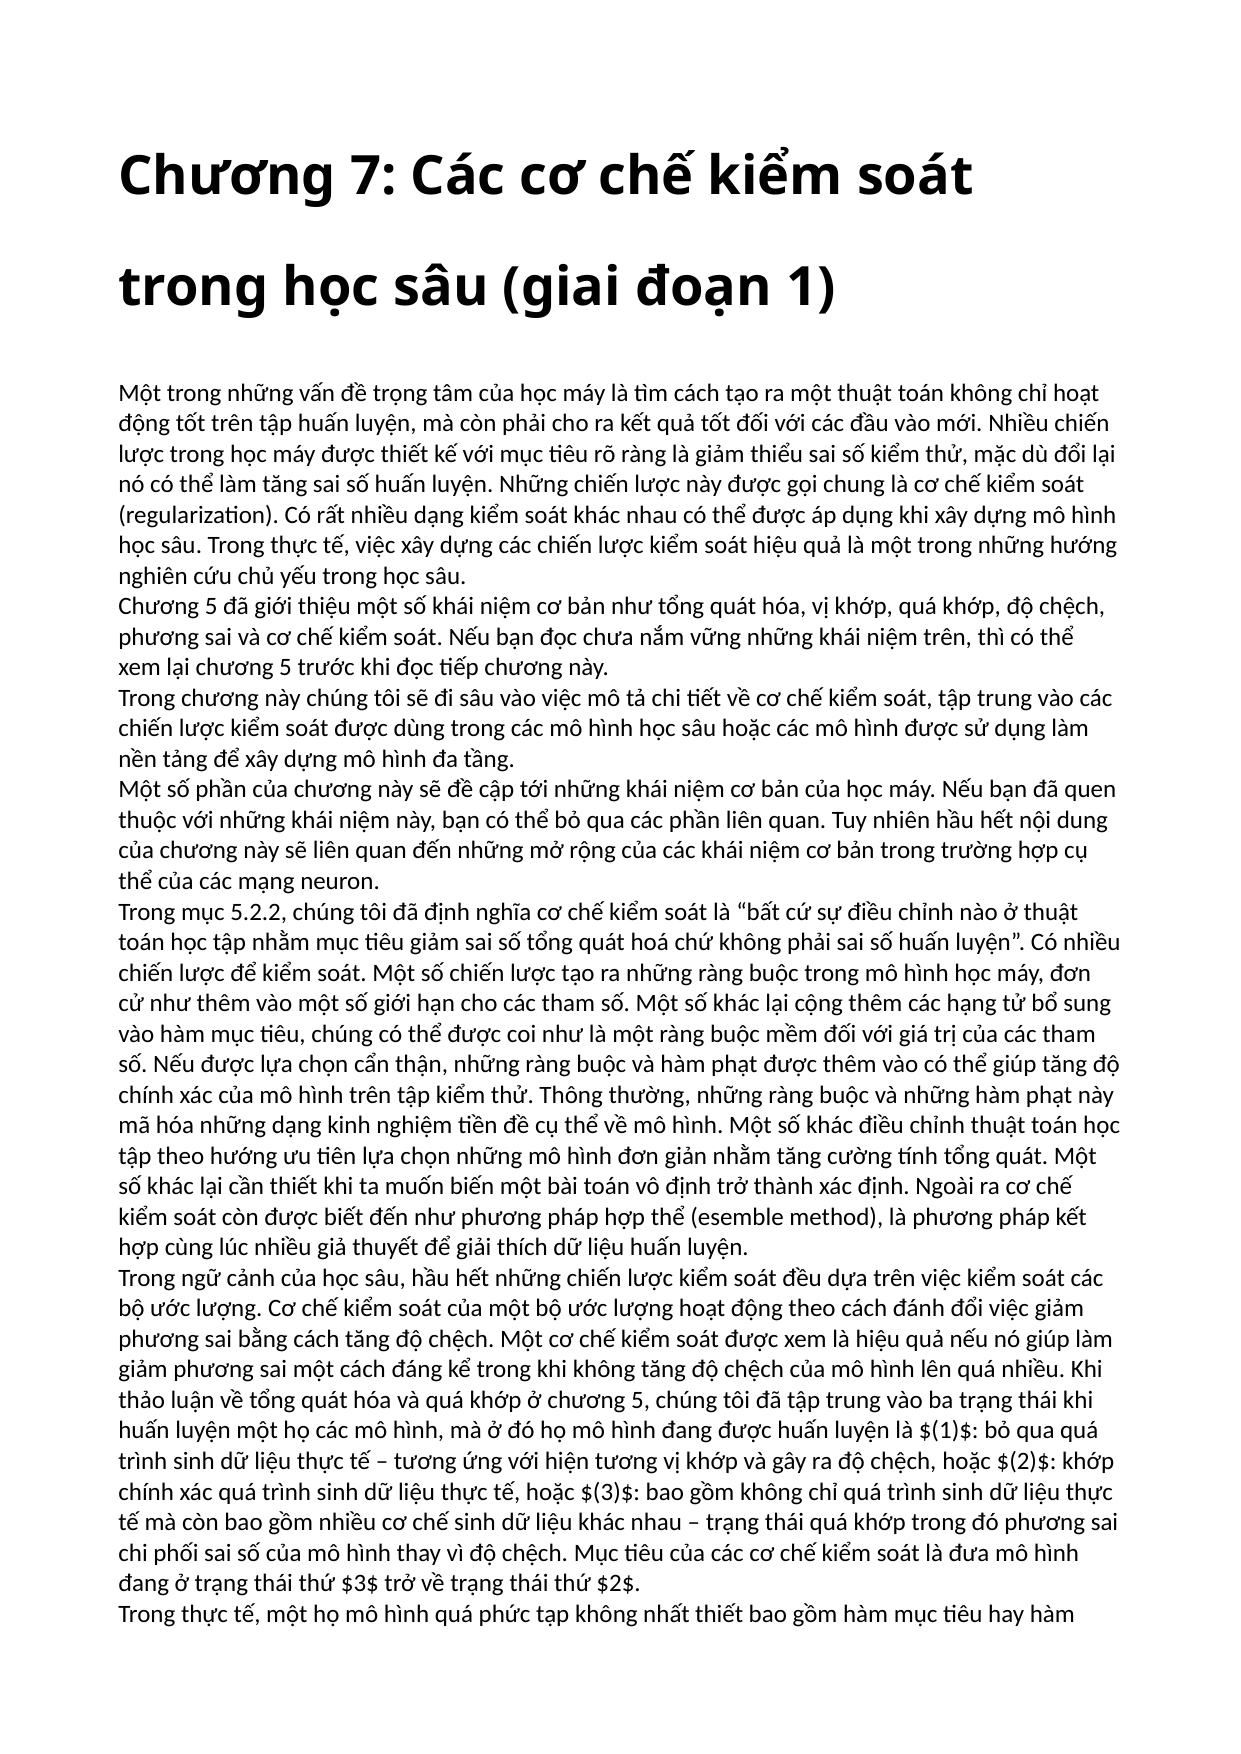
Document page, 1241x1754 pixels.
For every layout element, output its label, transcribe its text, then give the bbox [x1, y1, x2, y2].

text Chương 5 đã giới thiệu một số khái niệm cơ bản như tổng quát hóa, vị khớp, quá khớp, độ chệch, phương sai và cơ chế kiểm soát. Nếu bạn đọc chưa nắm vững những khái niệm trên, thì có thể xem lại chương 5 trước khi đọc tiếp chương này. [118, 591, 1122, 682]
text Trong ngữ cảnh của học sâu, hầu hết những chiến lược kiểm soát đều dựa trên việc kiểm soát các bộ ước lượng. Cơ chế kiểm soát của một bộ ước lượng hoạt động theo cách đánh đổi việc giảm phương sai bằng cách tăng độ chệch. Một cơ chế kiểm soát được xem là hiệu quả nếu nó giúp làm giảm phương sai một cách đáng kể trong khi không tăng độ chệch của mô hình lên quá nhiều. Khi thảo luận về tổng quát hóa và quá khớp ở chương 5, chúng tôi đã tập trung vào ba trạng thái khi huấn luyện một họ các mô hình, mà ở đó họ mô hình đang được huấn luyện là $(1)$: bỏ qua quá trình sinh dữ liệu thực tế – tương ứng với hiện tương vị khớp và gây ra độ chệch, hoặc $(2)$: khớp chính xác quá trình sinh dữ liệu thực tế, hoặc $(3)$: bao gồm không chỉ quá trình sinh dữ liệu thực tế mà còn bao gồm nhiều cơ chế sinh dữ liệu khác nhau – trạng thái quá khớp trong đó phương sai chi phối sai số của mô hình thay vì độ chệch. Mục tiêu của các cơ chế kiểm soát là đưa mô hình đang ở trạng thái thứ $3$ trở về trạng thái thứ $2$. [118, 1262, 1122, 1598]
text Một số phần của chương này sẽ đề cập tới những khái niệm cơ bản của học máy. Nếu bạn đã quen thuộc với những khái niệm này, bạn có thể bỏ qua các phần liên quan. Tuy nhiên hầu hết nội dung của chương này sẽ liên quan đến những mở rộng của các khái niệm cơ bản trong trường hợp cụ thể của các mạng neuron. [118, 774, 1122, 896]
text Trong mục 5.2.2, chúng tôi đã định nghĩa cơ chế kiểm soát là “bất cứ sự điều chỉnh nào ở thuật toán học tập nhằm mục tiêu giảm sai số tổng quát hoá chứ không phải sai số huấn luyện”. Có nhiều chiến lược để kiểm soát. Một số chiến lược tạo ra những ràng buộc trong mô hình học máy, đơn cử như thêm vào một số giới hạn cho các tham số. Một số khác lại cộng thêm các hạng tử bổ sung vào hàm mục tiêu, chúng có thể được coi như là một ràng buộc mềm đối với giá trị của các tham số. Nếu được lựa chọn cẩn thận, những ràng buộc và hàm phạt được thêm vào có thể giúp tăng độ chính xác của mô hình trên tập kiểm thử. Thông thường, những ràng buộc và những hàm phạt này mã hóa những dạng kinh nghiệm tiền đề cụ thể về mô hình. Một số khác điều chỉnh thuật toán học tập theo hướng ưu tiên lựa chọn những mô hình đơn giản nhằm tăng cường tính tổng quát. Một số khác lại cần thiết khi ta muốn biến một bài toán vô định trở thành xác định. Ngoài ra cơ chế kiểm soát còn được biết đến như phương pháp hợp thể (esemble method), là phương pháp kết hợp cùng lúc nhiều giả thuyết để giải thích dữ liệu huấn luyện. [118, 896, 1122, 1262]
text Trong thực tế, một họ mô hình quá phức tạp không nhất thiết bao gồm hàm mục tiêu hay hàm [118, 1598, 1122, 1628]
text Một trong những vấn đề trọng tâm của học máy là tìm cách tạo ra một thuật toán không chỉ hoạt động tốt trên tập huấn luyện, mà còn phải cho ra kết quả tốt đối với các đầu vào mới. Nhiều chiến lược trong học máy được thiết kế với mục tiêu rõ ràng là giảm thiểu sai số kiểm thử, mặc dù đổi lại nó có thể làm tăng sai số huấn luyện. Những chiến lược này được gọi chung là cơ chế kiểm soát (regularization). Có rất nhiều dạng kiểm soát khác nhau có thể được áp dụng khi xây dựng mô hình học sâu. Trong thực tế, việc xây dựng các chiến lược kiểm soát hiệu quả là một trong những hướng nghiên cứu chủ yếu trong học sâu. [118, 377, 1122, 591]
subtitle Chương 7: Các cơ chế kiểm soát trong học sâu (giai đoạn 1) [118, 137, 1122, 321]
text Trong chương này chúng tôi sẽ đi sâu vào việc mô tả chi tiết về cơ chế kiểm soát, tập trung vào các chiến lược kiểm soát được dùng trong các mô hình học sâu hoặc các mô hình được sử dụng làm nền tảng để xây dựng mô hình đa tầng. [118, 682, 1122, 774]
